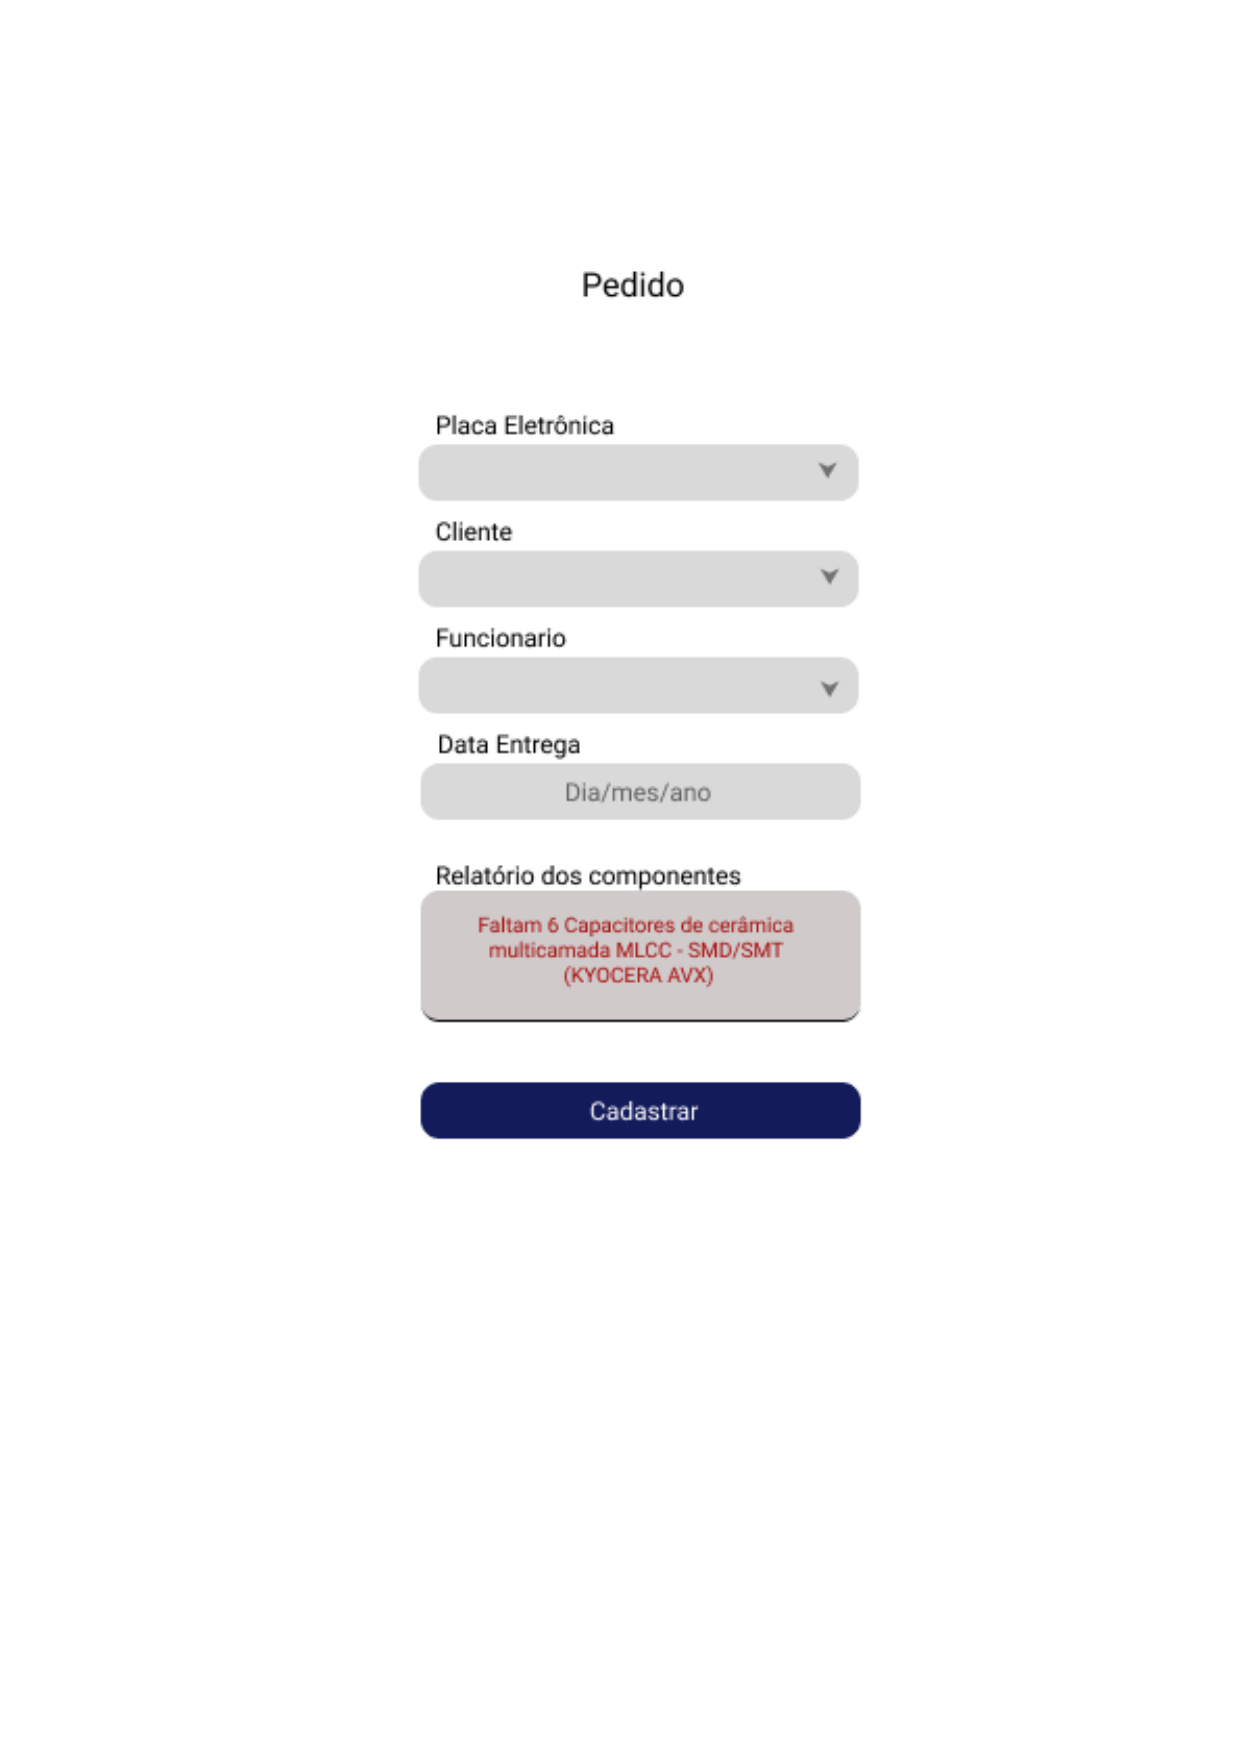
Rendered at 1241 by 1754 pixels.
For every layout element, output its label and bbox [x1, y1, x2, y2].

picture [267, 147, 1001, 1208]
